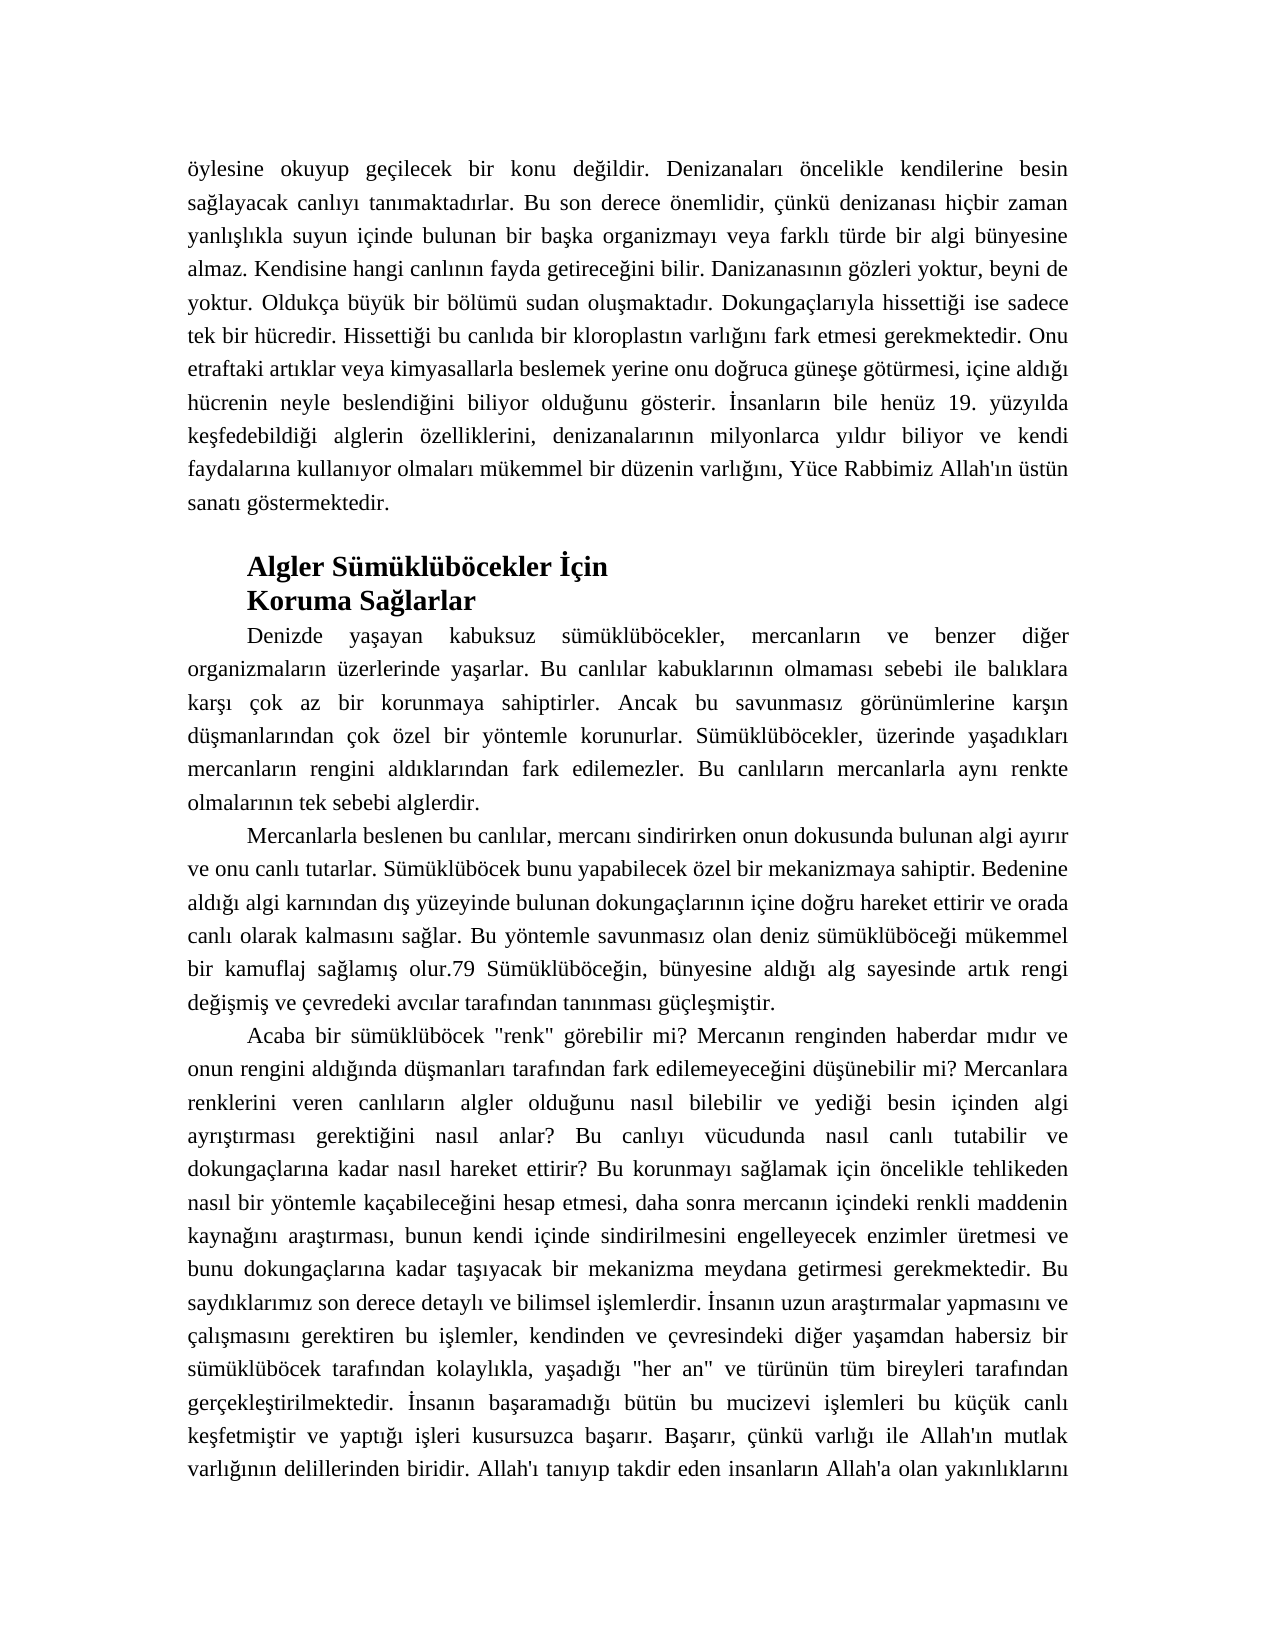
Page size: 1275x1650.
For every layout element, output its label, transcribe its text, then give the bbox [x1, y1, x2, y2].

text Koruma Sağlarlar [187, 583, 1070, 617]
text Denizde yaşayan kabuksuz sümüklüböcekler, mercanların ve benzer diğer organizmaların üzerlerinde yaşarlar. Bu canlılar kabuklarının olmaması sebebi ile balıklara karşı çok az bir korunmaya sahiptirler. Ancak bu savunmasız görünümlerine karşın düşmanlarından çok özel bir yöntemle korunurlar. Sümüklüböcekler, üzerinde yaşadıkları mercanların rengini aldıklarından fark edilemezler. Bu canlıların mercanlarla aynı renkte olmalarının tek sebebi alglerdir. [187, 617, 1070, 817]
text Acaba bir sümüklüböcek "renk" görebilir mi? Mercanın renginden haberdar mıdır ve onun rengini aldığında düşmanları tarafından fark edilemeyeceğini düşünebilir mi? Mercanlara renklerini veren canlıların algler olduğunu nasıl bilebilir ve yediği besin içinden algi ayrıştırması gerektiğini nasıl anlar? Bu canlıyı vücudunda nasıl canlı tutabilir ve dokungaçlarına kadar nasıl hareket ettirir? Bu korunmayı sağlamak için öncelikle tehlikeden nasıl bir yöntemle kaçabileceğini hesap etmesi, daha sonra mercanın içindeki renkli maddenin kaynağını araştırması, bunun kendi içinde sindirilmesini engelleyecek enzimler üretmesi ve bunu dokungaçlarına kadar taşıyacak bir mekanizma meydana getirmesi gerekmektedir. Bu saydıklarımız son derece detaylı ve bilimsel işlemlerdir. İnsanın uzun araştırmalar yapmasını ve çalışmasını gerektiren bu işlemler, kendinden ve çevresindeki diğer yaşamdan habersiz bir sümüklüböcek tarafından kolaylıkla, yaşadığı "her an" ve türünün tüm bireyleri tarafından gerçekleştirilmektedir. İnsanın başaramadığı bütün bu mucizevi işlemleri bu küçük canlı keşfetmiştir ve yaptığı işleri kusursuzca başarır. Başarır, çünkü varlığı ile Allah'ın mutlak varlığının delillerinden biridir. Allah'ı tanıyıp takdir eden insanların Allah'a olan yakınlıklarını [187, 1017, 1070, 1483]
text öylesine okuyup geçilecek bir konu değildir. Denizanaları öncelikle kendilerine besin sağlayacak canlıyı tanımaktadırlar. Bu son derece önemlidir, çünkü denizanası hiçbir zaman yanlışlıkla suyun içinde bulunan bir başka organizmayı veya farklı türde bir algi bünyesine almaz. Kendisine hangi canlının fayda getireceğini bilir. Danizanasının gözleri yoktur, beyni de yoktur. Oldukça büyük bir bölümü sudan oluşmaktadır. Dokungaçlarıyla hissettiği ise sadece tek bir hücredir. Hissettiği bu canlıda bir kloroplastın varlığını fark etmesi gerekmektedir. Onu etraftaki artıklar veya kimyasallarla beslemek yerine onu doğruca güneşe götürmesi, içine aldığı hücrenin neyle beslendiğini biliyor olduğunu gösterir. İnsanların bile henüz 19. yüzyılda keşfedebildiği alglerin özelliklerini, denizanalarının milyonlarca yıldır biliyor ve kendi faydalarına kullanıyor olmaları mükemmel bir düzenin varlığını, Yüce Rabbimiz Allah'ın üstün sanatı göstermektedir. [187, 150, 1070, 517]
text Mercanlarla beslenen bu canlılar, mercanı sindirirken onun dokusunda bulunan algi ayırır ve onu canlı tutarlar. Sümüklüböcek bunu yapabilecek özel bir mekanizmaya sahiptir. Bedenine aldığı algi karnından dış yüzeyinde bulunan dokungaçlarının içine doğru hareket ettirir ve orada canlı olarak kalmasını sağlar. Bu yöntemle savunmasız olan deniz sümüklüböceği mükemmel bir kamuflaj sağlamış olur.79 Sümüklüböceğin, bünyesine aldığı alg sayesinde artık rengi değişmiş ve çevredeki avcılar tarafından tanınması güçleşmiştir. [187, 817, 1070, 1017]
text Algler Sümüklüböcekler İçin [187, 550, 1070, 583]
